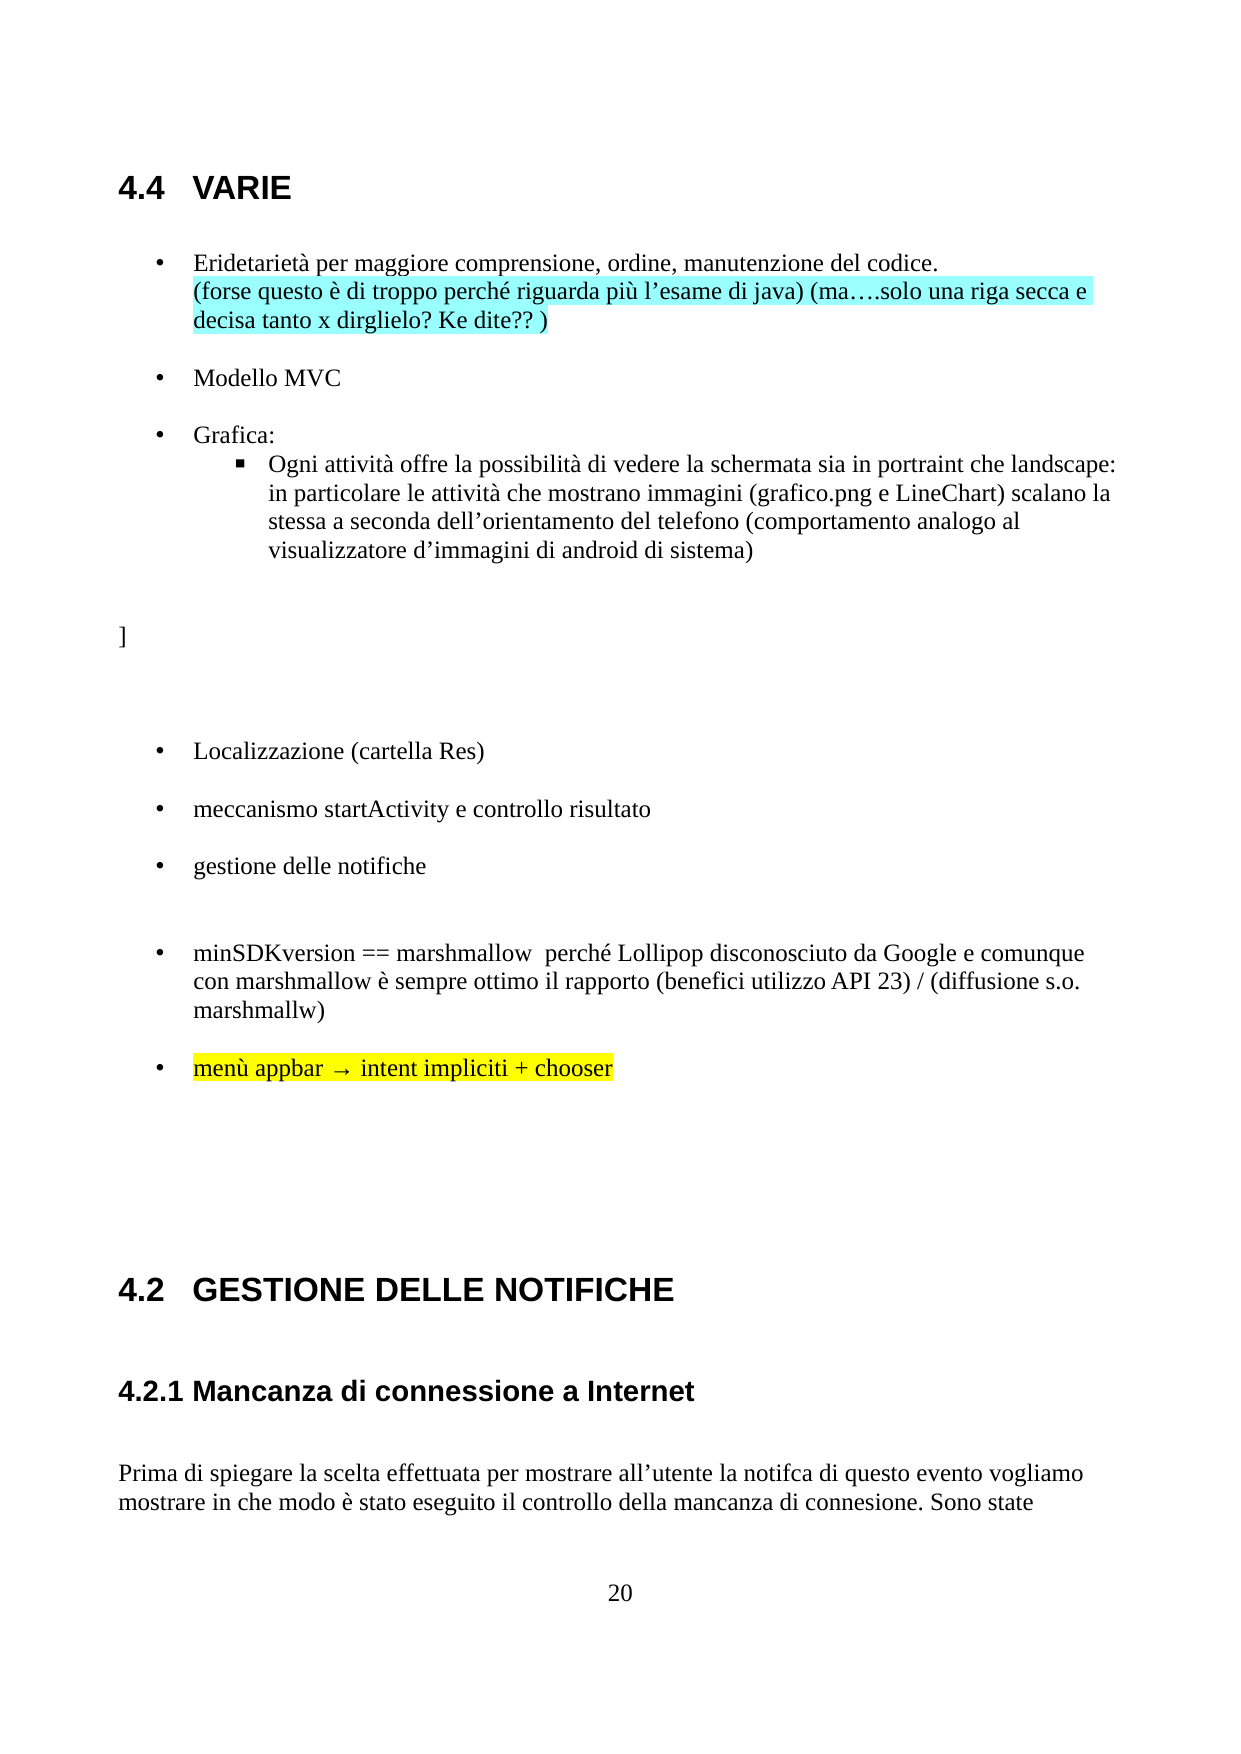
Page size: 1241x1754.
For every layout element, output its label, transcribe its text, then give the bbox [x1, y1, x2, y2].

list meccanismo startActivity e controllo risultato [156, 794, 1122, 823]
subtitle 4.2 GESTIONE DELLE NOTIFICHE [118, 1270, 1122, 1308]
list (forse questo è di troppo perché riguarda più l’esame di java) (ma….solo una riga secca e decisa tanto x dirglielo? Ke dite?? ) [156, 276, 1122, 334]
list gestione delle notifiche [156, 851, 1122, 880]
list Modello MVC [156, 363, 1122, 391]
text ] [118, 621, 1122, 650]
list in particolare le attività che mostrano immagini (grafico.png e LineChart) scalano la stessa a seconda dell’orientamento del telefono (comportamento analogo al visualizzatore d’immagini di android di sistema) [231, 478, 1122, 564]
list minSDKversion == marshmallow perché Lollipop disconosciuto da Google e comunque con marshmallow è sempre ottimo il rapporto (benefici utilizzo API 23) / (diffusione s.o. marshmallw) [156, 938, 1122, 1024]
subtitle 4.4 VARIE [118, 168, 1122, 206]
text Prima di spiegare la scelta effettuata per mostrare all’utente la notifca di questo evento vogliamo mostrare in che modo è stato eseguito il controllo della mancanza di connesione. Sono state [118, 1458, 1122, 1516]
list menù appbar → intent impliciti + chooser [156, 1053, 1122, 1081]
list Eridetarietà per maggiore comprensione, ordine, manutenzione del codice. [156, 248, 1122, 276]
subtitle 4.2.1 Mancanza di connessione a Internet [118, 1374, 1122, 1408]
list Grafica: [156, 420, 1122, 449]
list Ogni attività offre la possibilità di vedere la schermata sia in portraint che landscape: [231, 449, 1122, 478]
list Localizzazione (cartella Res) [156, 736, 1122, 765]
